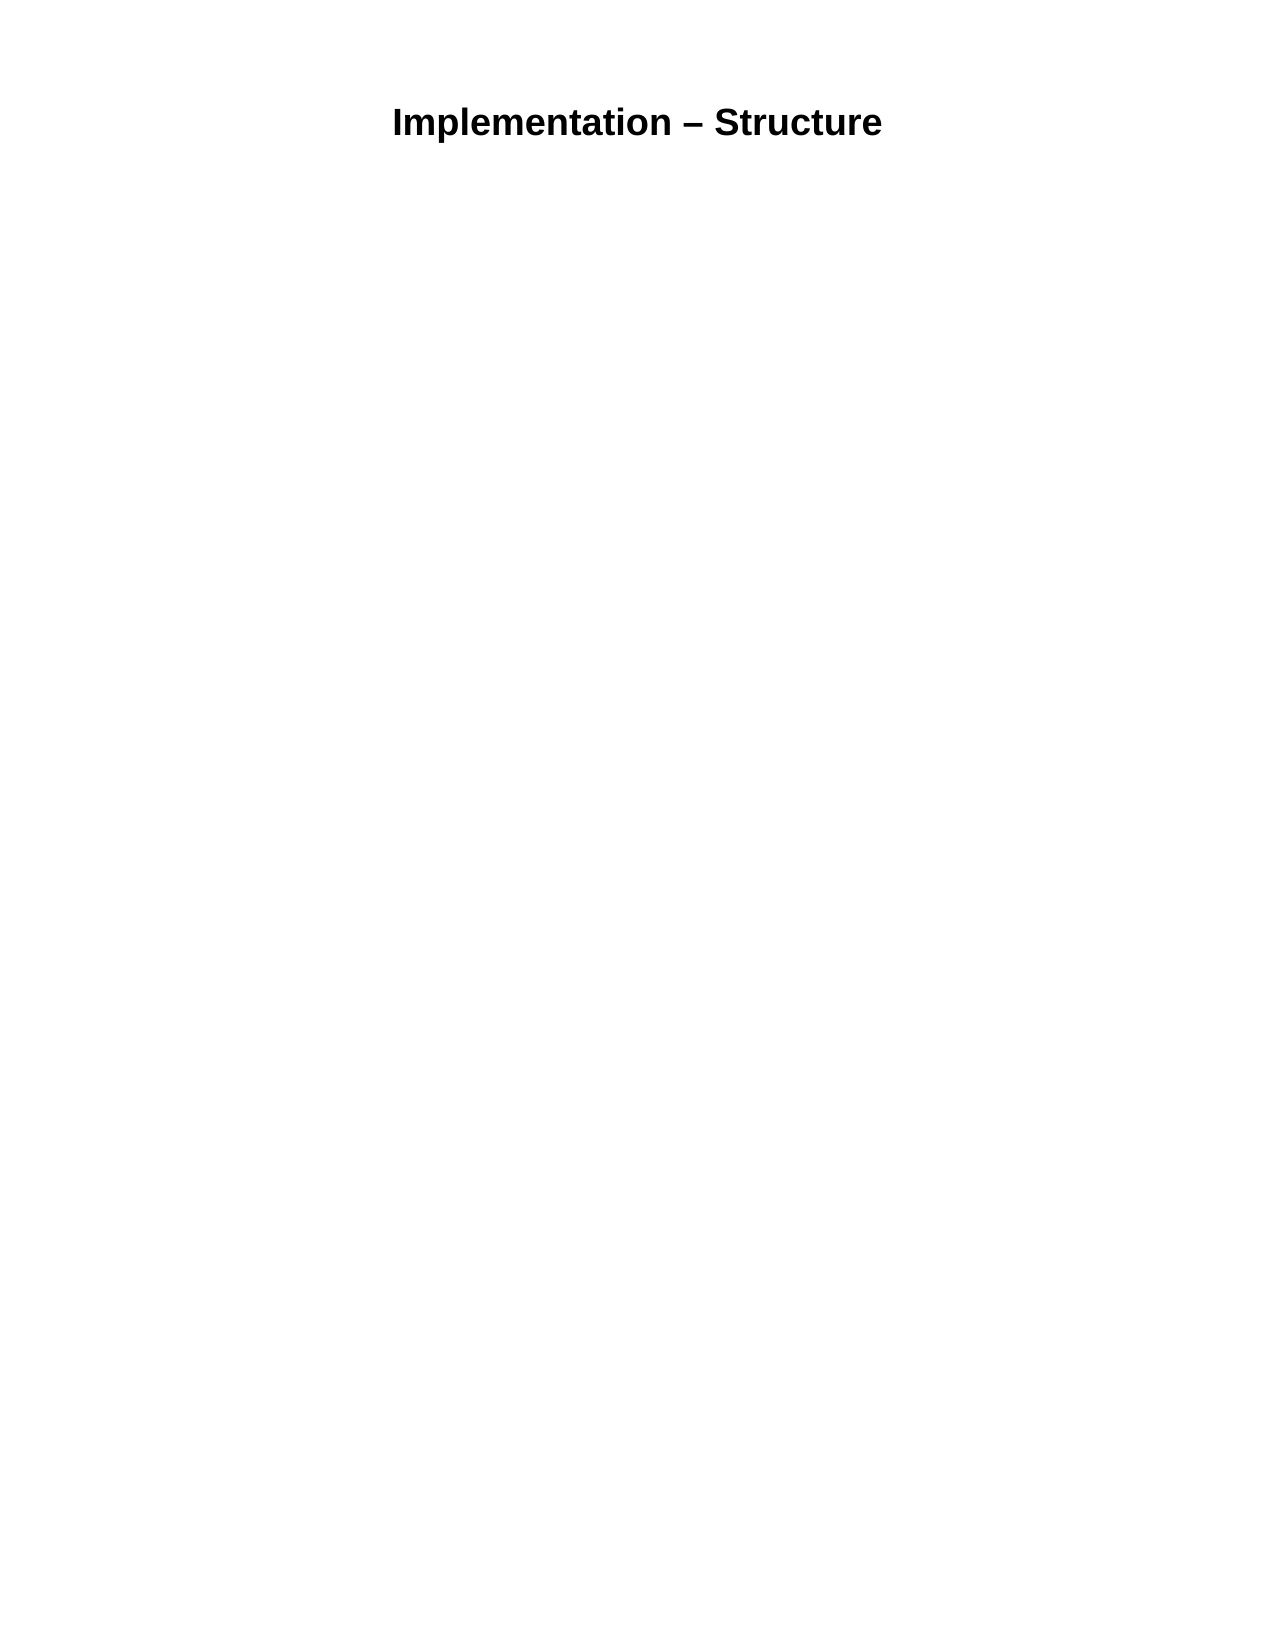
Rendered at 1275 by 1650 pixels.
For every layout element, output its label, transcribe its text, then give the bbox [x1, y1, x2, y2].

subtitle Implementation – Structure [75, 100, 1200, 144]
